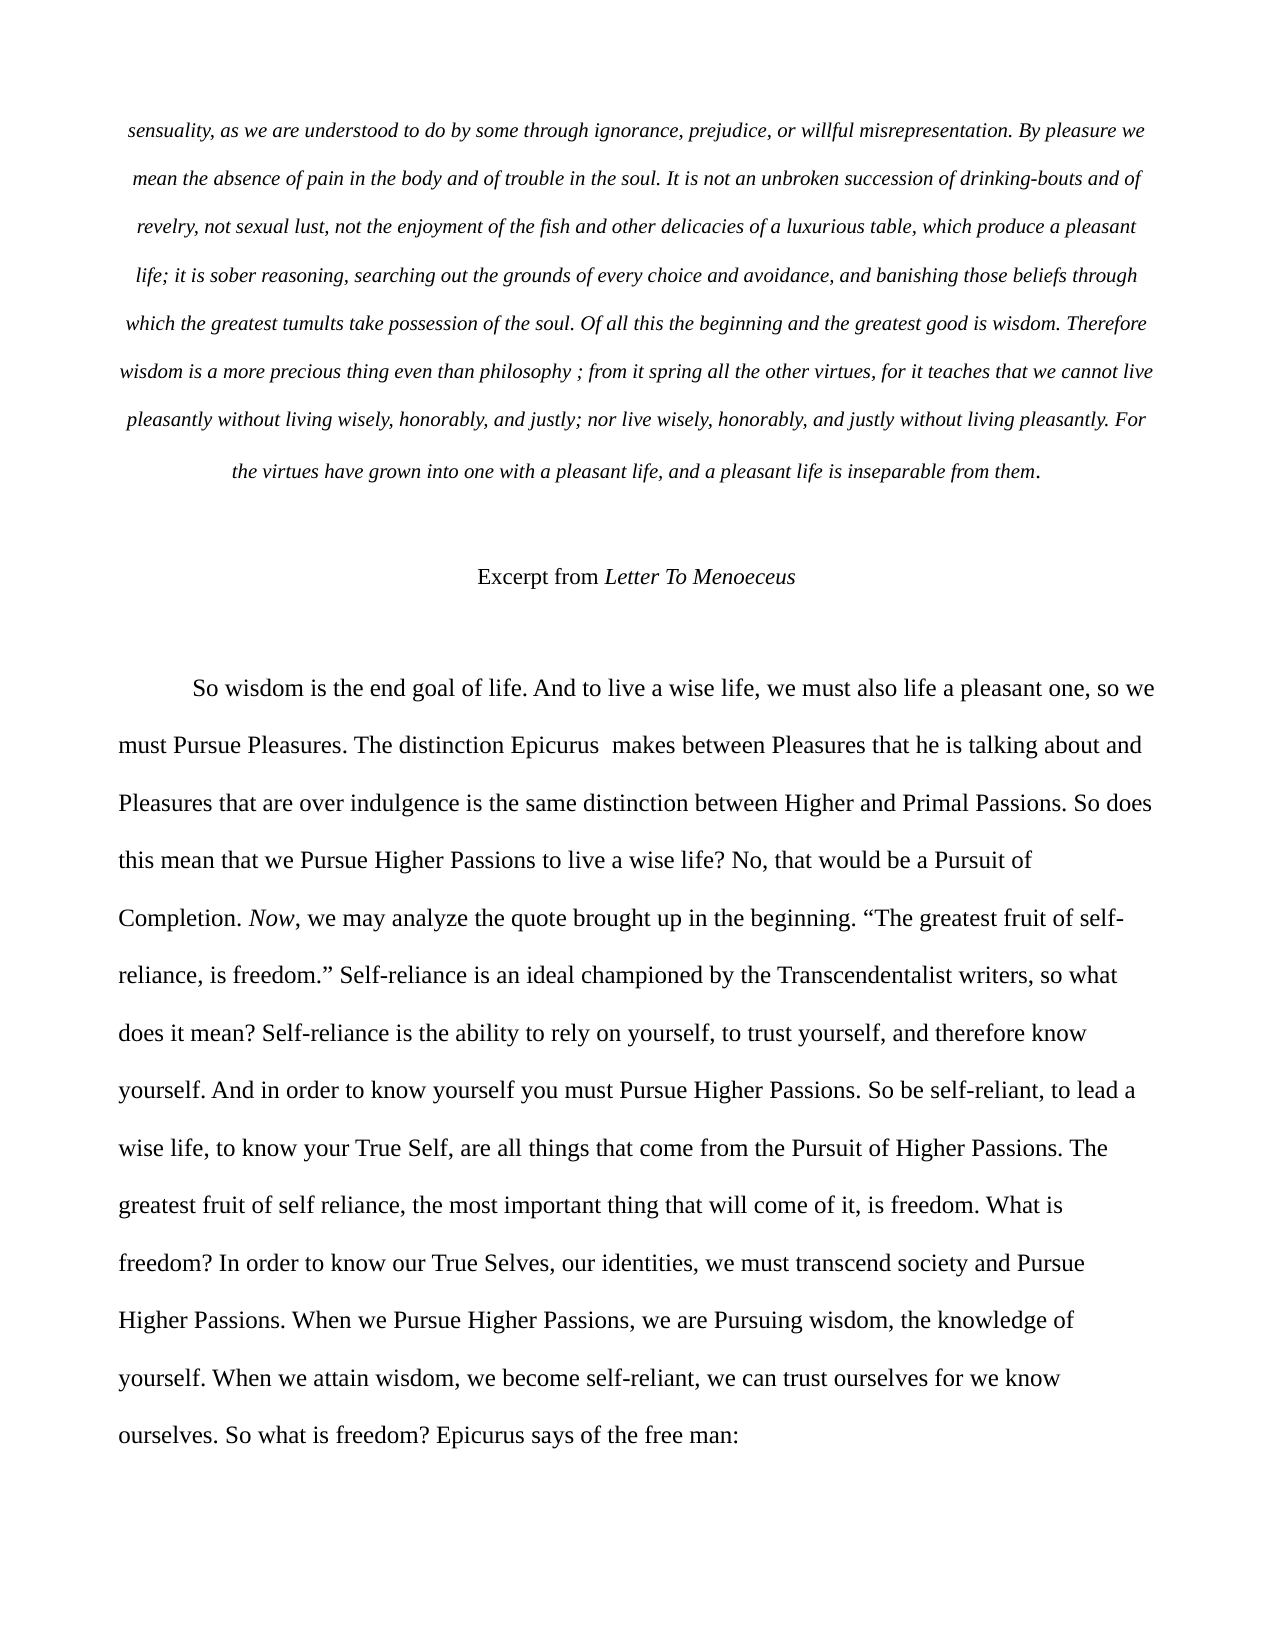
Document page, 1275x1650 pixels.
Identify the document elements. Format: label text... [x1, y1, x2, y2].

text So wisdom is the end goal of life. And to live a wise life, we must also life a pleasant one, so we must Pursue Pleasures. The distinction Epicurus makes between Pleasures that he is talking about and Pleasures that are over indulgence is the same distinction between Higher and Primal Passions. So does this mean that we Pursue Higher Passions to live a wise life? No, that would be a Pursuit of Completion. Now, we may analyze the quote brought up in the beginning. “The greatest fruit of self-reliance, is freedom.” Self-reliance is an ideal championed by the Transcendentalist writers, so what does it mean? Self-reliance is the ability to rely on yourself, to trust yourself, and therefore know yourself. And in order to know yourself you must Pursue Higher Passions. So be self-reliant, to lead a wise life, to know your True Self, are all things that come from the Pursuit of Higher Passions. The greatest fruit of self reliance, the most important thing that will come of it, is freedom. What is freedom? In order to know our True Selves, our identities, we must transcend society and Pursue Higher Passions. When we Pursue Higher Passions, we are Pursuing wisdom, the knowledge of yourself. When we attain wisdom, we become self-reliant, we can trust ourselves for we know ourselves. So what is freedom? Epicurus says of the free man: [118, 673, 1157, 1449]
text sensuality, as we are understood to do by some through ignorance, prejudice, or willful misrepresentation. By pleasure we mean the absence of pain in the body and of trouble in the soul. It is not an unbroken succession of drinking-bouts and of revelry, not sexual lust, not the enjoyment of the fish and other delicacies of a luxurious table, which produce a pleasant life; it is sober reasoning, searching out the grounds of every choice and avoidance, and banishing those beliefs through which the greatest tumults take possession of the soul. Of all this the beginning and the greatest good is wisdom. Therefore wisdom is a more precious thing even than philosophy ; from it spring all the other virtues, for it teaches that we cannot live pleasantly without living wisely, honorably, and justly; nor live wisely, honorably, and justly without living pleasantly. For the virtues have grown into one with a pleasant life, and a pleasant life is inseparable from them. [118, 118, 1157, 484]
text Excerpt from Letter To Menoeceus [118, 563, 1157, 589]
